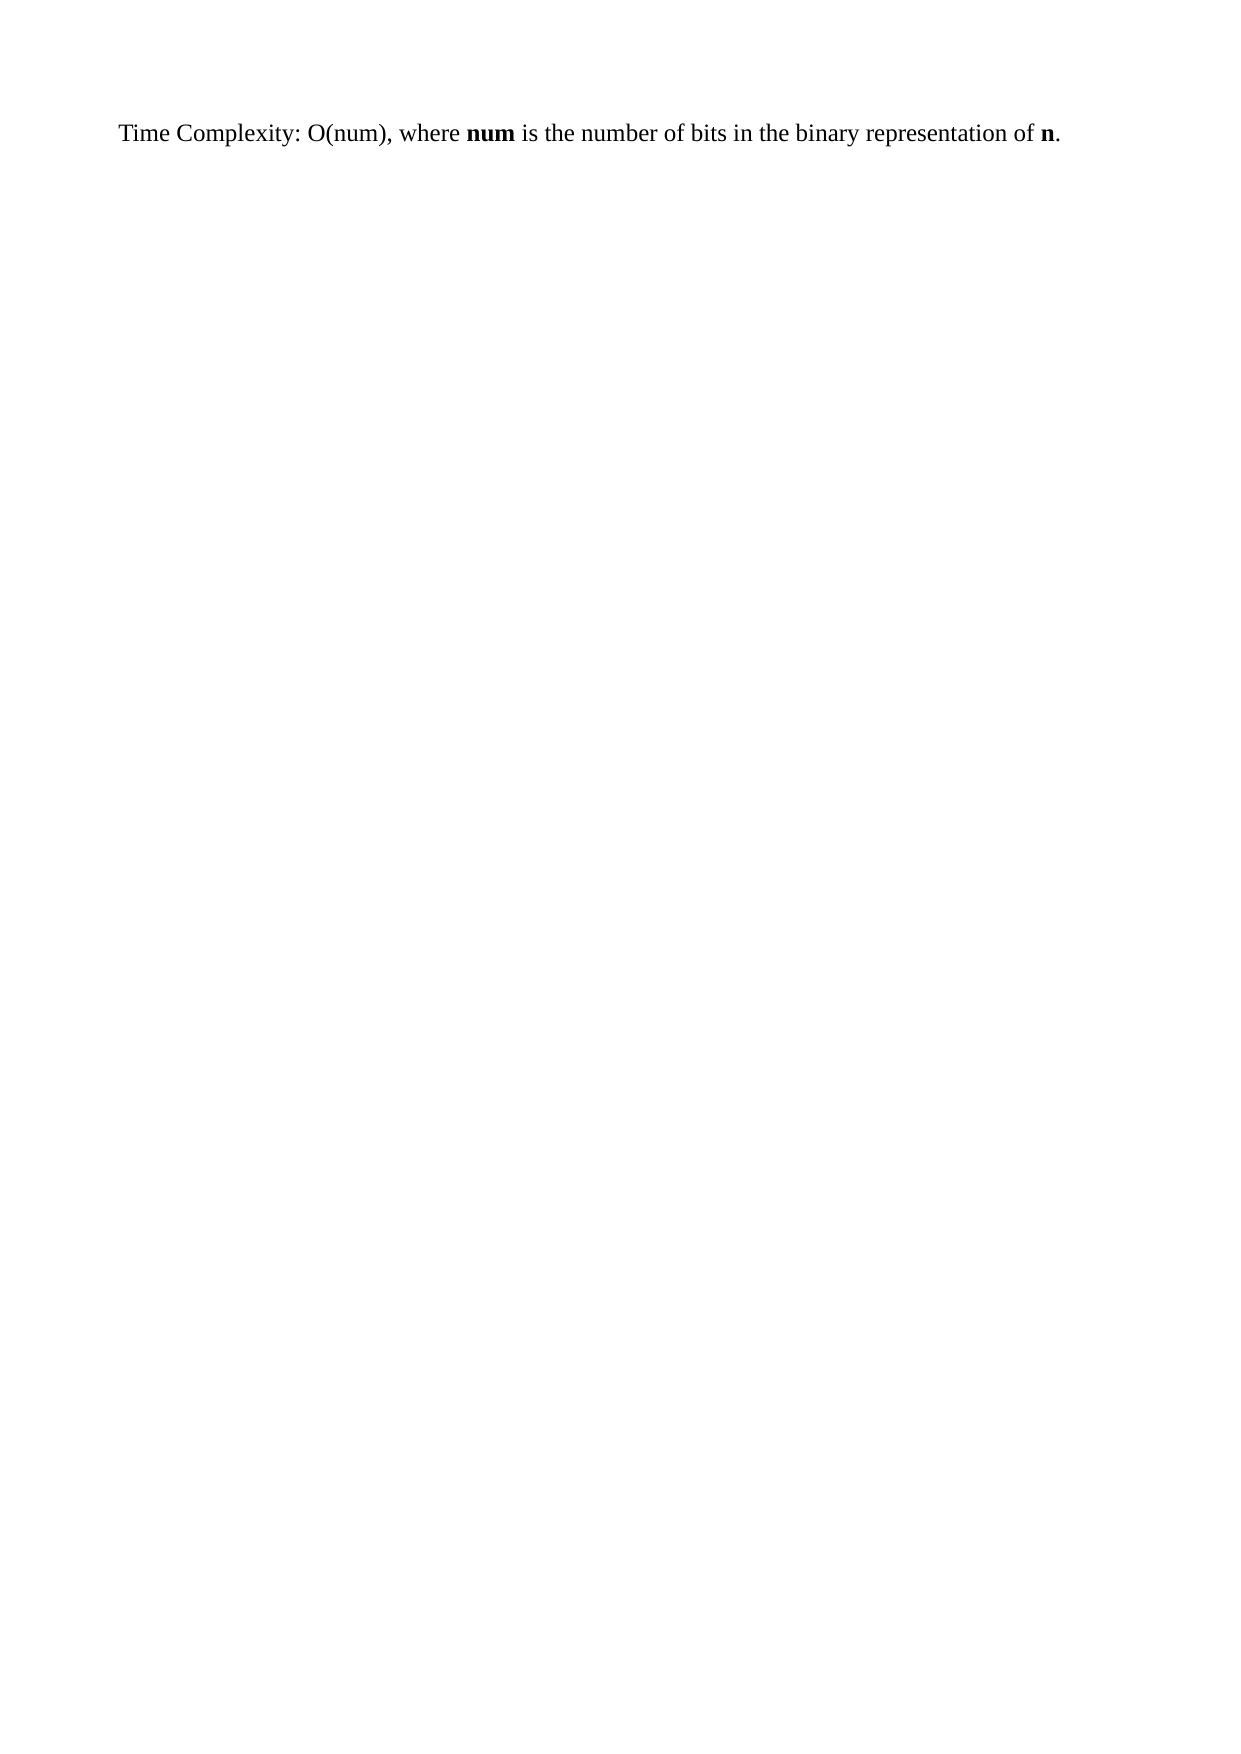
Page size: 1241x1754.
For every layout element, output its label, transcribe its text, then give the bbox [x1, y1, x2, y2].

text Time Complexity: O(num), where num is the number of bits in the binary representation of n. [118, 118, 1122, 147]
